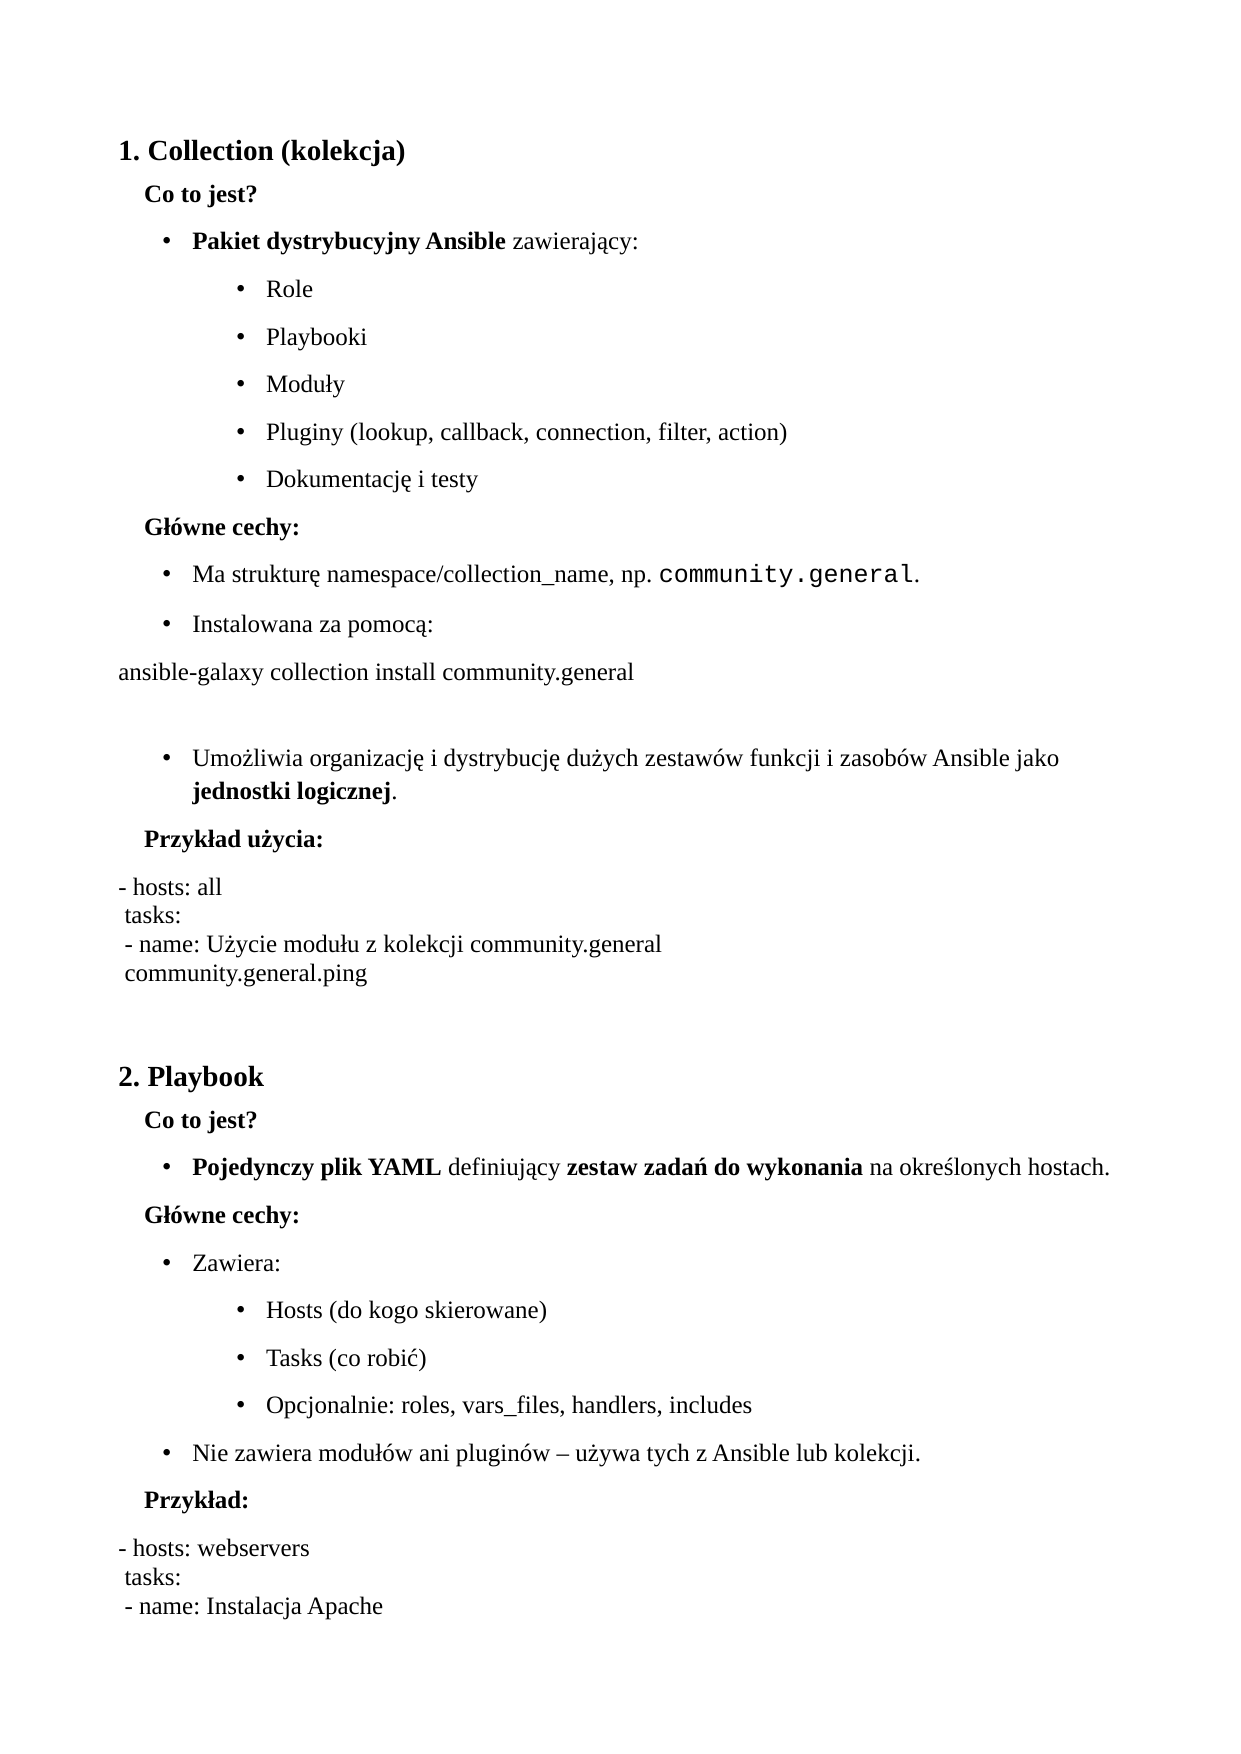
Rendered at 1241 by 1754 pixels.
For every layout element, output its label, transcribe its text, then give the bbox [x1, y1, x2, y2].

list Hosts (do kogo skierowane) [236, 1295, 1122, 1324]
list Pluginy (lookup, callback, connection, filter, action) [236, 417, 1122, 446]
text ✅ Główne cechy: [118, 1200, 1122, 1229]
text ✅ Przykład: [118, 1486, 1122, 1514]
text ✅ Co to jest? [118, 179, 1122, 207]
text ✅ Przykład użycia: [118, 824, 1122, 853]
list Instalowana za pomocą: [162, 609, 1122, 638]
list Pakiet dystrybucyjny Ansible zawierający: [162, 226, 1122, 255]
list Role [236, 274, 1122, 303]
subtitle 2. Playbook [118, 1059, 1122, 1092]
list Playbooki [236, 322, 1122, 350]
list Opcjonalnie: roles, vars_files, handlers, includes [236, 1390, 1122, 1419]
list Nie zawiera modułów ani pluginów – używa tych z Ansible lub kolekcji. [162, 1438, 1122, 1467]
list Tasks (co robić) [236, 1343, 1122, 1372]
list Zawiera: [162, 1248, 1122, 1276]
text ✅ Co to jest? [118, 1105, 1122, 1133]
text - hosts: all tasks: - name: Użycie modułu z kolekcji community.general community.general.ping [118, 872, 1122, 987]
list Moduły [236, 369, 1122, 398]
list Pojedynczy plik YAML definiujący zestaw zadań do wykonania na określonych hostach. [162, 1152, 1122, 1181]
text - hosts: webservers tasks: - name: Instalacja Apache [118, 1533, 1122, 1619]
text ✅ Główne cechy: [118, 512, 1122, 541]
subtitle 1. Collection (kolekcja) [118, 133, 1122, 166]
list Dokumentację i testy [236, 464, 1122, 493]
text ansible-galaxy collection install community.general [118, 657, 1122, 715]
list Ma strukturę namespace/collection_name, np. community.general. [162, 559, 1122, 590]
list Umożliwia organizację i dystrybucję dużych zestawów funkcji i zasobów Ansible jako jednostki logicznej. [162, 743, 1122, 805]
